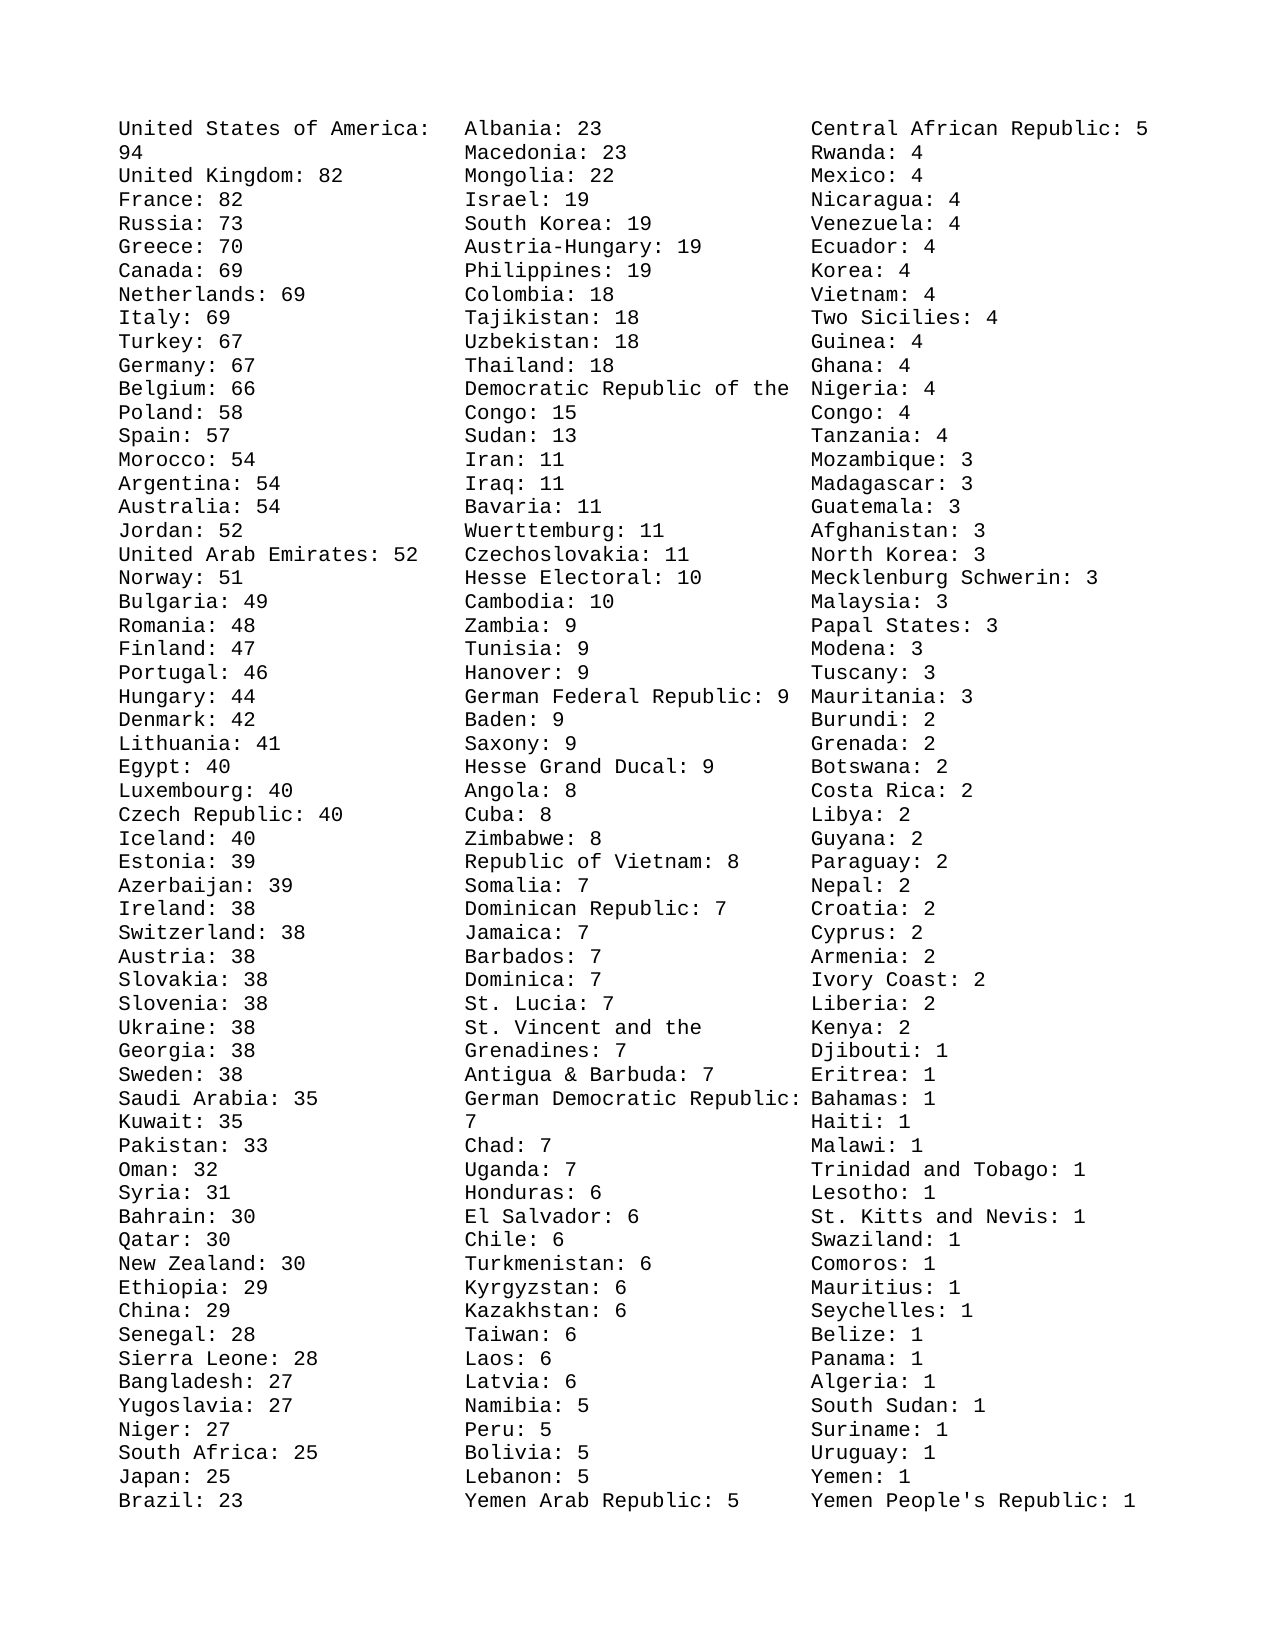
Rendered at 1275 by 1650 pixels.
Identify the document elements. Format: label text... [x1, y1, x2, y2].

text Russia: 73 [118, 213, 464, 236]
text Netherlands: 69 [118, 284, 464, 307]
text Tajikistan: 18 [464, 307, 811, 331]
text Guinea: 4 [811, 331, 1157, 354]
text Zimbabwe: 8 [464, 827, 811, 851]
text Greece: 70 [118, 236, 464, 260]
text Comoros: 1 [811, 1253, 1157, 1277]
text South Africa: 25 [118, 1442, 464, 1466]
text Panama: 1 [811, 1348, 1157, 1371]
text Bangladesh: 27 [118, 1371, 464, 1395]
text Saxony: 9 [464, 733, 811, 757]
text France: 82 [118, 189, 464, 213]
text Trinidad and Tobago: 1 [811, 1158, 1157, 1182]
text Sweden: 38 [118, 1064, 464, 1088]
text Afghanistan: 3 [811, 520, 1157, 544]
text Burundi: 2 [811, 709, 1157, 733]
text Slovenia: 38 [118, 993, 464, 1017]
text Grenada: 2 [811, 733, 1157, 757]
text Korea: 4 [811, 260, 1157, 284]
text Belgium: 66 [118, 378, 464, 402]
text St. Kitts and Nevis: 1 [811, 1206, 1157, 1229]
text Kyrgyzstan: 6 [464, 1277, 811, 1300]
text Armenia: 2 [811, 946, 1157, 969]
text Swaziland: 1 [811, 1229, 1157, 1253]
text Yemen Arab Republic: 5 [464, 1489, 811, 1513]
text Romania: 48 [118, 615, 464, 638]
text Estonia: 39 [118, 851, 464, 875]
text Austria-Hungary: 19 [464, 236, 811, 260]
text Suriname: 1 [811, 1419, 1157, 1442]
text Republic of Vietnam: 8 [464, 851, 811, 875]
text Honduras: 6 [464, 1182, 811, 1206]
text United Kingdom: 82 [118, 165, 464, 189]
text Jamaica: 7 [464, 922, 811, 946]
text Azerbaijan: 39 [118, 875, 464, 898]
text Uruguay: 1 [811, 1442, 1157, 1466]
text Denmark: 42 [118, 709, 464, 733]
text Mauritania: 3 [811, 686, 1157, 709]
text Mongolia: 22 [464, 165, 811, 189]
text Colombia: 18 [464, 284, 811, 307]
text Latvia: 6 [464, 1371, 811, 1395]
text Uganda: 7 [464, 1158, 811, 1182]
text Barbados: 7 [464, 946, 811, 969]
text Albania: 23 [464, 118, 811, 142]
text Peru: 5 [464, 1419, 811, 1442]
text German Democratic Republic: 7 [464, 1088, 811, 1135]
text Eritrea: 1 [811, 1064, 1157, 1088]
text Iraq: 11 [464, 473, 811, 496]
text Ecuador: 4 [811, 236, 1157, 260]
text Rwanda: 4 [811, 142, 1157, 165]
text Italy: 69 [118, 307, 464, 331]
text Turkmenistan: 6 [464, 1253, 811, 1277]
text St. Vincent and the Grenadines: 7 [464, 1017, 811, 1064]
text Nigeria: 4 [811, 378, 1157, 402]
text Argentina: 54 [118, 473, 464, 496]
text Ghana: 4 [811, 354, 1157, 378]
text Cyprus: 2 [811, 922, 1157, 946]
text St. Lucia: 7 [464, 993, 811, 1017]
text Kuwait: 35 [118, 1111, 464, 1135]
text Papal States: 3 [811, 615, 1157, 638]
text Namibia: 5 [464, 1395, 811, 1419]
text Hesse Electoral: 10 [464, 567, 811, 591]
text Switzerland: 38 [118, 922, 464, 946]
text South Korea: 19 [464, 213, 811, 236]
text Egypt: 40 [118, 757, 464, 780]
text Cuba: 8 [464, 804, 811, 827]
text Yugoslavia: 27 [118, 1395, 464, 1419]
text Djibouti: 1 [811, 1040, 1157, 1064]
text Congo: 4 [811, 402, 1157, 426]
text United States of America: 94 [118, 118, 464, 165]
text Hungary: 44 [118, 686, 464, 709]
text Macedonia: 23 [464, 142, 811, 165]
text Mauritius: 1 [811, 1277, 1157, 1300]
text Japan: 25 [118, 1466, 464, 1489]
text Dominica: 7 [464, 969, 811, 993]
text Spain: 57 [118, 426, 464, 449]
text Laos: 6 [464, 1348, 811, 1371]
text Two Sicilies: 4 [811, 307, 1157, 331]
text Chile: 6 [464, 1229, 811, 1253]
text Libya: 2 [811, 804, 1157, 827]
text Kenya: 2 [811, 1017, 1157, 1040]
text Georgia: 38 [118, 1040, 464, 1064]
text Canada: 69 [118, 260, 464, 284]
text Jordan: 52 [118, 520, 464, 544]
text Nicaragua: 4 [811, 189, 1157, 213]
text Mecklenburg Schwerin: 3 [811, 567, 1157, 591]
text South Sudan: 1 [811, 1395, 1157, 1419]
text Dominican Republic: 7 [464, 898, 811, 922]
text Kazakhstan: 6 [464, 1300, 811, 1324]
text Bavaria: 11 [464, 496, 811, 520]
text Haiti: 1 [811, 1111, 1157, 1135]
text Botswana: 2 [811, 757, 1157, 780]
text Oman: 32 [118, 1158, 464, 1182]
text Chad: 7 [464, 1135, 811, 1158]
text Guatemala: 3 [811, 496, 1157, 520]
text United Arab Emirates: 52 [118, 544, 464, 567]
text Zambia: 9 [464, 615, 811, 638]
text Venezuela: 4 [811, 213, 1157, 236]
text Norway: 51 [118, 567, 464, 591]
text Costa Rica: 2 [811, 780, 1157, 804]
text Poland: 58 [118, 402, 464, 426]
text Ivory Coast: 2 [811, 969, 1157, 993]
text Bahrain: 30 [118, 1206, 464, 1229]
text Tanzania: 4 [811, 426, 1157, 449]
text Ireland: 38 [118, 898, 464, 922]
text Madagascar: 3 [811, 473, 1157, 496]
text Germany: 67 [118, 354, 464, 378]
text Czech Republic: 40 [118, 804, 464, 827]
text Guyana: 2 [811, 827, 1157, 851]
text Baden: 9 [464, 709, 811, 733]
text Yemen People's Republic: 1 [811, 1489, 1157, 1513]
text Israel: 19 [464, 189, 811, 213]
text El Salvador: 6 [464, 1206, 811, 1229]
text Malaysia: 3 [811, 591, 1157, 615]
text Finland: 47 [118, 638, 464, 662]
text Syria: 31 [118, 1182, 464, 1206]
text Yemen: 1 [811, 1466, 1157, 1489]
text Hanover: 9 [464, 662, 811, 686]
text Lithuania: 41 [118, 733, 464, 757]
text German Federal Republic: 9 [464, 686, 811, 709]
text Modena: 3 [811, 638, 1157, 662]
text Lebanon: 5 [464, 1466, 811, 1489]
text North Korea: 3 [811, 544, 1157, 567]
text Seychelles: 1 [811, 1300, 1157, 1324]
text Tunisia: 9 [464, 638, 811, 662]
text Central African Republic: 5 [811, 118, 1157, 142]
text Nepal: 2 [811, 875, 1157, 898]
text Cambodia: 10 [464, 591, 811, 615]
text Angola: 8 [464, 780, 811, 804]
text Portugal: 46 [118, 662, 464, 686]
text Philippines: 19 [464, 260, 811, 284]
text Wuerttemburg: 11 [464, 520, 811, 544]
text Turkey: 67 [118, 331, 464, 354]
text Malawi: 1 [811, 1135, 1157, 1158]
text Brazil: 23 [118, 1489, 464, 1513]
text Bolivia: 5 [464, 1442, 811, 1466]
text Paraguay: 2 [811, 851, 1157, 875]
text Niger: 27 [118, 1419, 464, 1442]
text Antigua & Barbuda: 7 [464, 1064, 811, 1088]
text Senegal: 28 [118, 1324, 464, 1348]
text Lesotho: 1 [811, 1182, 1157, 1206]
text Uzbekistan: 18 [464, 331, 811, 354]
text Croatia: 2 [811, 898, 1157, 922]
text Pakistan: 33 [118, 1135, 464, 1158]
text Taiwan: 6 [464, 1324, 811, 1348]
text Qatar: 30 [118, 1229, 464, 1253]
text Morocco: 54 [118, 449, 464, 473]
text China: 29 [118, 1300, 464, 1324]
text Sudan: 13 [464, 426, 811, 449]
text Belize: 1 [811, 1324, 1157, 1348]
text Iceland: 40 [118, 827, 464, 851]
text Luxembourg: 40 [118, 780, 464, 804]
text Somalia: 7 [464, 875, 811, 898]
text Mozambique: 3 [811, 449, 1157, 473]
text Tuscany: 3 [811, 662, 1157, 686]
text Ethiopia: 29 [118, 1277, 464, 1300]
text Saudi Arabia: 35 [118, 1088, 464, 1111]
text Ukraine: 38 [118, 1017, 464, 1040]
text Sierra Leone: 28 [118, 1348, 464, 1371]
text Vietnam: 4 [811, 284, 1157, 307]
text Mexico: 4 [811, 165, 1157, 189]
text Bulgaria: 49 [118, 591, 464, 615]
text Thailand: 18 [464, 354, 811, 378]
text Slovakia: 38 [118, 969, 464, 993]
text Australia: 54 [118, 496, 464, 520]
text New Zealand: 30 [118, 1253, 464, 1277]
text Hesse Grand Ducal: 9 [464, 757, 811, 780]
text Algeria: 1 [811, 1371, 1157, 1395]
text Bahamas: 1 [811, 1088, 1157, 1111]
text Liberia: 2 [811, 993, 1157, 1017]
text Iran: 11 [464, 449, 811, 473]
text Austria: 38 [118, 946, 464, 969]
text Democratic Republic of the Congo: 15 [464, 378, 811, 426]
text Czechoslovakia: 11 [464, 544, 811, 567]
